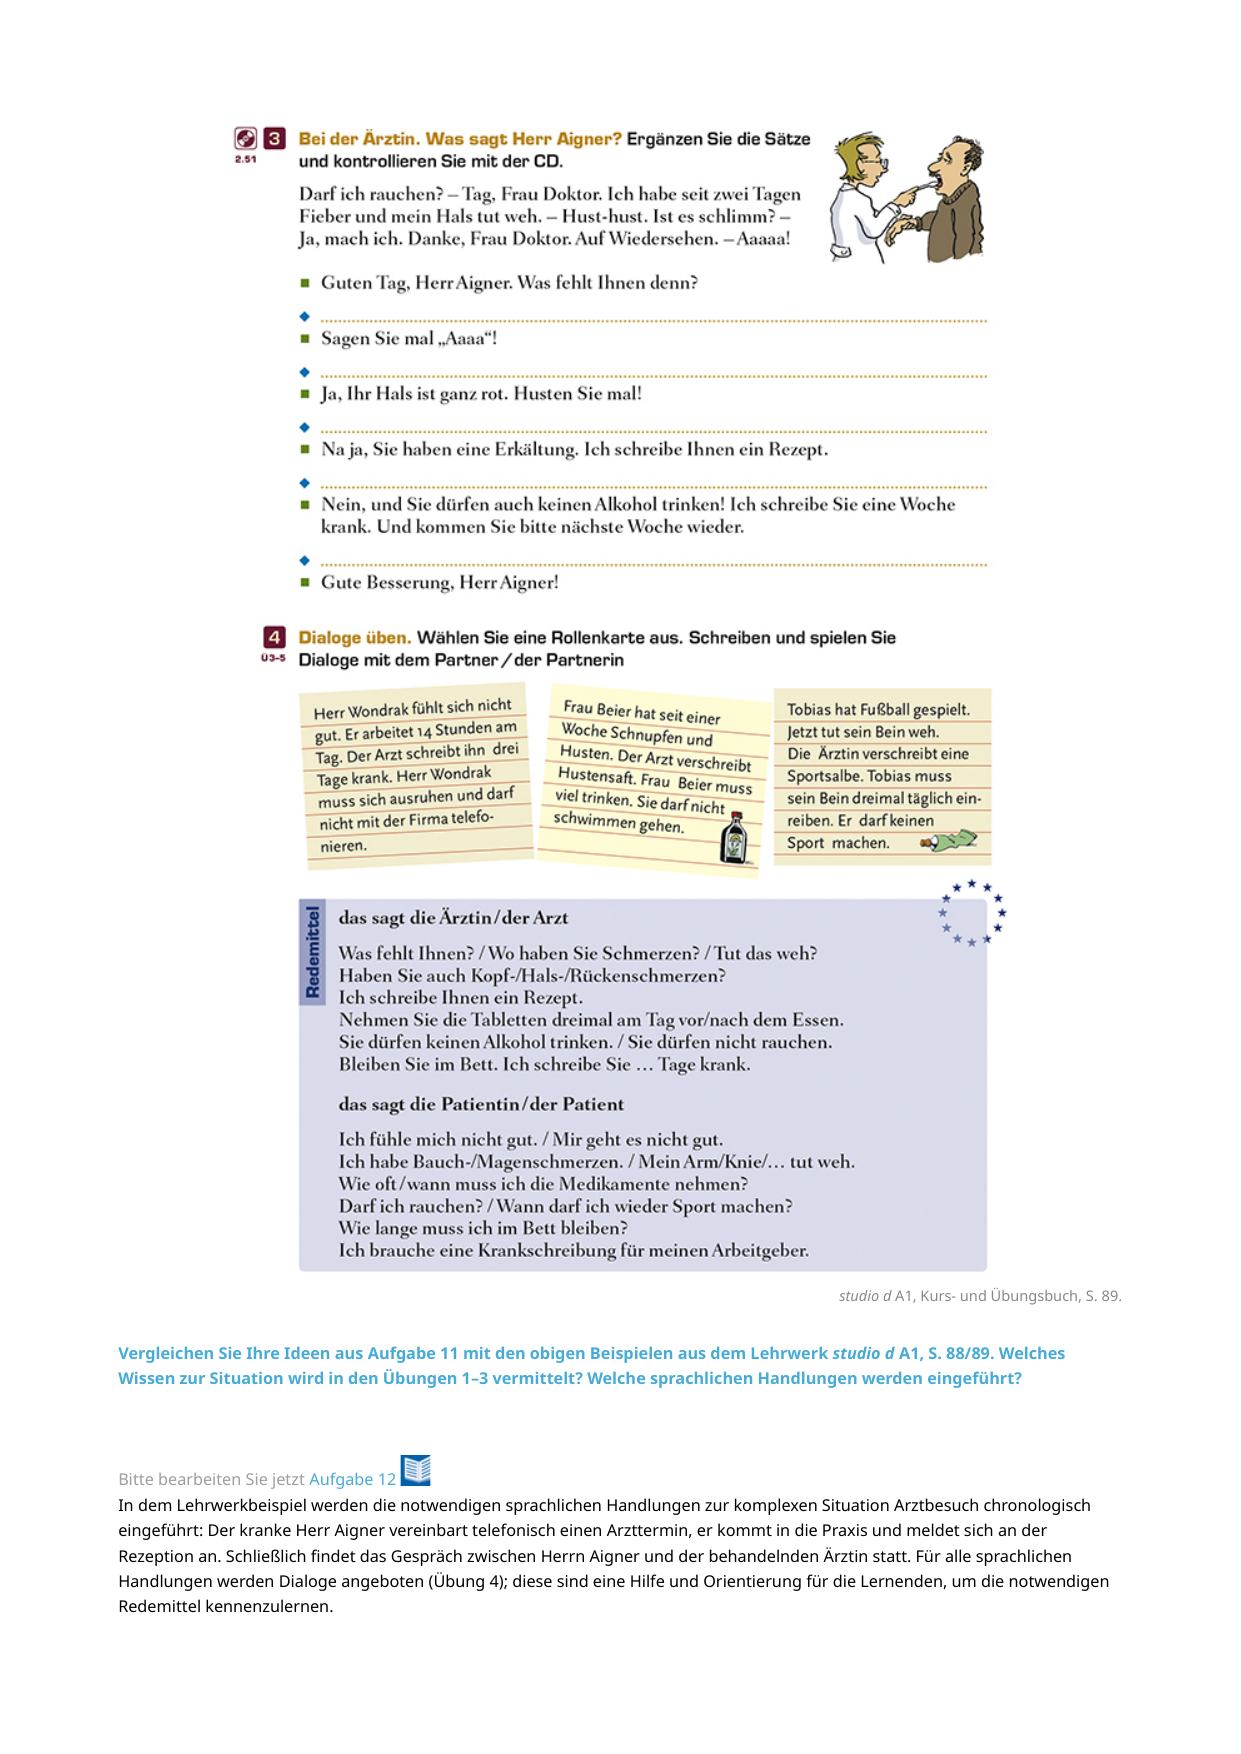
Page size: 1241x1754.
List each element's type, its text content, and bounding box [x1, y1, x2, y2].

picture [400, 1455, 431, 1486]
picture [226, 118, 1014, 1282]
text studio d A1, Kurs- und Übungsbuch, S. 89. [118, 1286, 1122, 1306]
text Bitte bearbeiten Sie jetzt Aufgabe 12 [118, 1456, 1122, 1491]
text Vergleichen Sie Ihre Ideen aus Aufgabe 11 mit den obigen Beispielen aus dem Lehrwerk studio d A1, S. 88/89. Welches Wissen zur Situation wird in den Übungen 1–3 vermittelt? Welche sprachlichen Handlungen werden eingeführt? [118, 1342, 1122, 1389]
text In dem Lehrwerkbeispiel werden die notwendigen sprachlichen Handlungen zur komplexen Situation Arztbesuch chronologisch eingeführt: Der kranke Herr Aigner vereinbart telefonisch einen Arzttermin, er kommt in die Praxis und meldet sich an der Rezeption an. Schließlich findet das Gespräch zwischen Herrn Aigner und der behandelnden Ärztin statt. Für alle sprachlichen Handlungen werden Dialoge angeboten (Übung 4); diese sind eine Hilfe und Orientierung für die Lernenden, um die notwendigen Redemittel kennenzulernen. [118, 1494, 1122, 1618]
